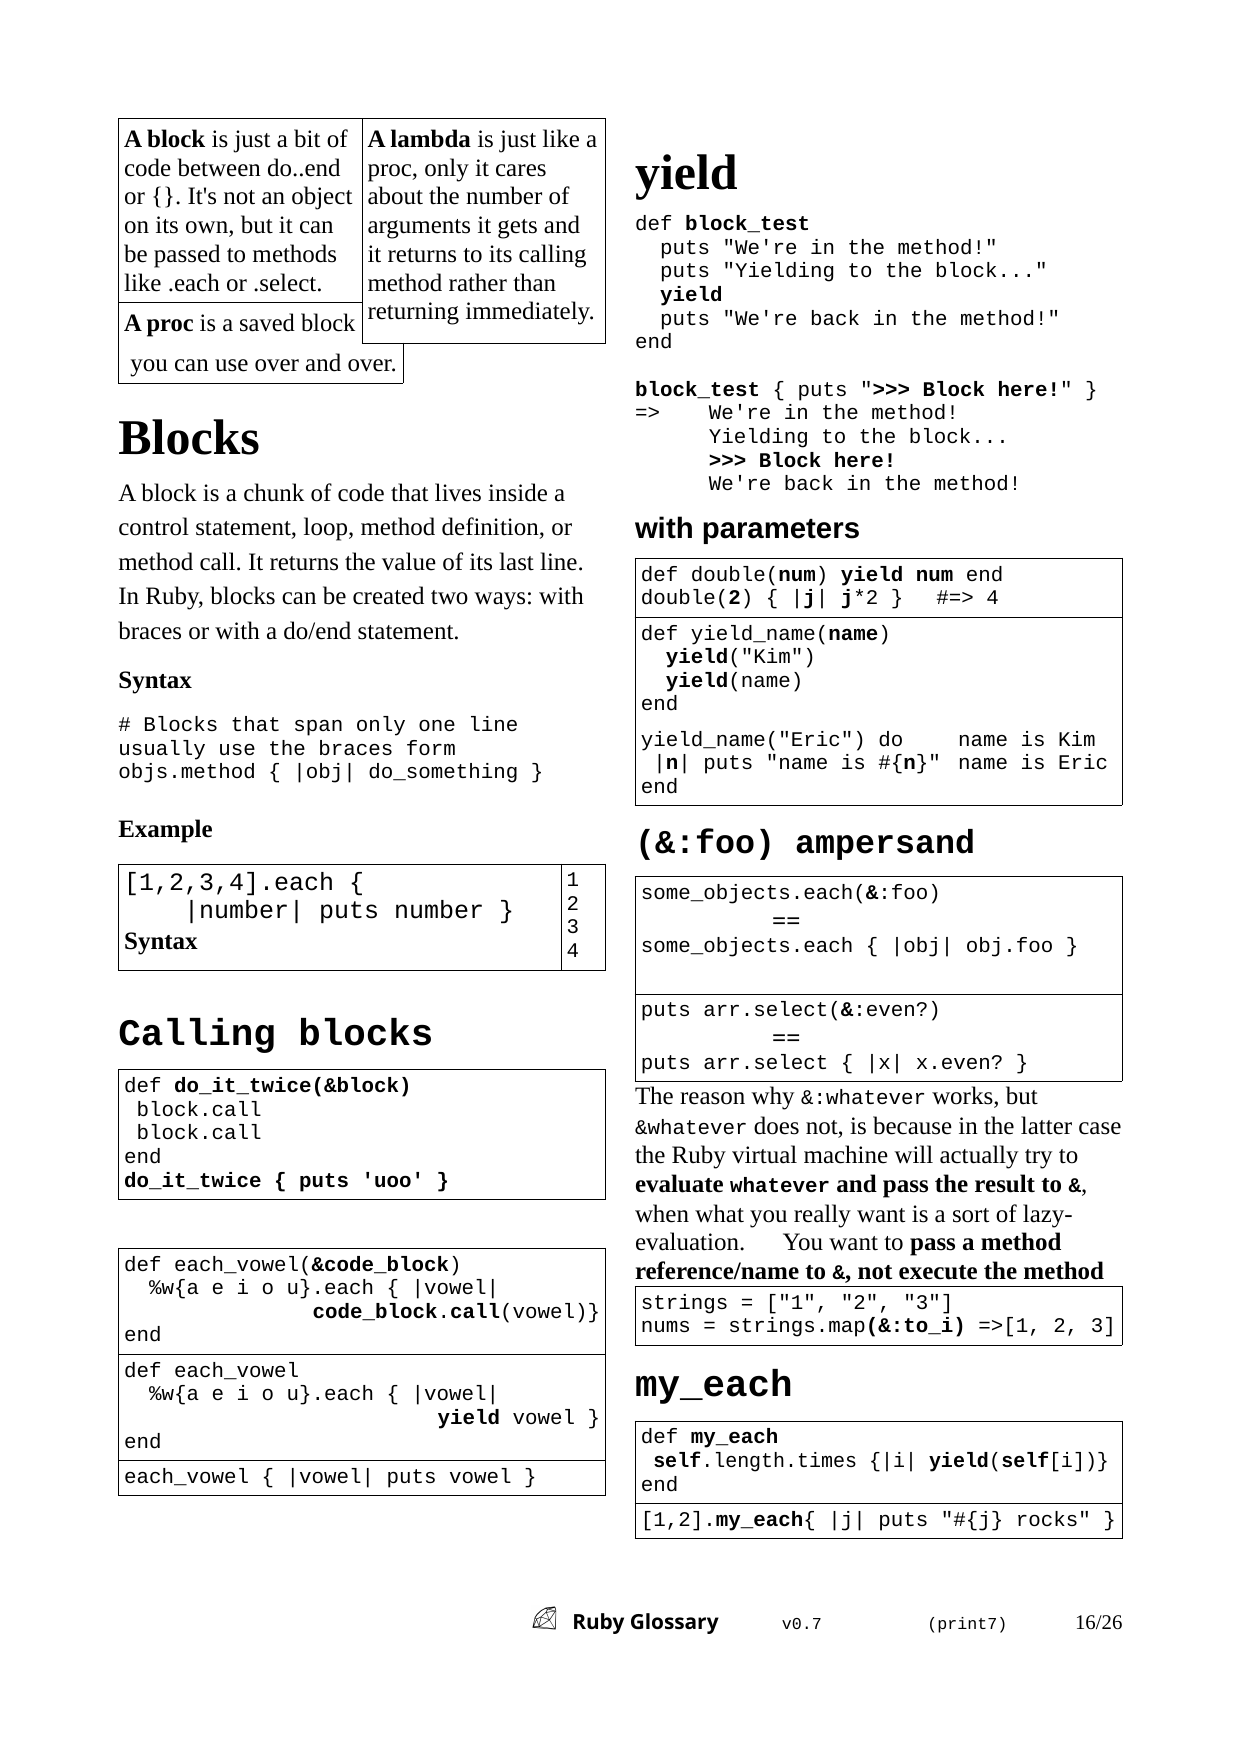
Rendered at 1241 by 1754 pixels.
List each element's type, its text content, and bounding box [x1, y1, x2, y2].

text => We're in the method! [635, 402, 1122, 426]
text We're back in the method! [635, 473, 1122, 497]
table_header [952, 618, 1122, 723]
table_cell [1,2].my_each{ |j| puts "#{j} rocks" } [636, 1504, 1122, 1538]
subtitle yield [635, 143, 1122, 201]
text Syntax [118, 665, 605, 694]
text >>> Block here! [635, 449, 1122, 473]
subtitle Blocks [118, 408, 605, 465]
subtitle Calling blocks [118, 1014, 605, 1057]
text block_test { puts ">>> Block here!" } [635, 379, 1122, 402]
table_cell A proc is a saved block [119, 303, 362, 342]
table_cell puts arr.select(&:even?) == puts arr.select { |x| x.even? } [636, 995, 1122, 1081]
text Example [118, 814, 605, 843]
table_header strings = ["1", "2", "3"] nums = strings.map(&:to_i) =>[1, 2, 3] [636, 1287, 1122, 1345]
table_header A block is just a bit of code between do..end or {}. It's not an object on its own, but it can be passed to methods like .each or .select. [119, 119, 362, 302]
table_cell you can use over and over. [119, 343, 403, 383]
table_header def yield_name(name) yield("Kim") yield(name) end [636, 618, 952, 723]
table_header [1,2,3,4].each { |number| puts number } Syntax [119, 865, 561, 969]
text def block_test [635, 213, 1122, 237]
table_cell def each_vowel %w{a e i o u}.each { |vowel| yield vowel } end [119, 1355, 605, 1460]
text puts "We're back in the method!" [635, 308, 1122, 331]
table_header def each_vowel(&code_block) %w{a e i o u}.each { |vowel| code_block.call(vowel)} end [119, 1249, 605, 1354]
table_header def double(num) yield num end double(2) { |j| j*2 } #=> 4 [636, 559, 1122, 617]
text puts "Yielding to the block..." [635, 260, 1122, 284]
text Yielding to the block... [635, 426, 1122, 449]
table_cell name is Kim name is Eric [952, 723, 1122, 805]
text The reason why &:whatever works, but &whatever does not, is because in the latter case the Ruby virtual machine will actually try to evaluate whatever and pass the result to &, when what you really want is a sort of lazy-evaluation. You want to pass a method reference/name to &, not execute the method [635, 1082, 1122, 1286]
text # Blocks that span only one line usually use the braces form [118, 714, 605, 761]
table_cell yield_name("Eric") do |n| puts "name is #{n}" end [636, 723, 952, 805]
table_cell [404, 344, 605, 383]
table_header def my_each self.length.times {|i| yield(self[i])} end [636, 1422, 1122, 1503]
table_cell each_vowel { |vowel| puts vowel } [119, 1461, 605, 1495]
subtitle my_each [635, 1366, 1122, 1408]
table_header some_objects.each(&:foo) == some_objects.each { |obj| obj.foo } [636, 877, 1122, 993]
text end [635, 331, 1122, 355]
text puts "We're in the method!" [635, 237, 1122, 260]
table_header 1 2 3 4 [562, 865, 605, 969]
text yield [635, 284, 1122, 308]
subtitle (&:foo) ampersand [635, 826, 1122, 864]
subtitle with parameters [635, 511, 1122, 545]
table_header def do_it_twice(&block) block.call block.call end do_it_twice { puts 'uoo' } [119, 1070, 605, 1199]
picture [530, 1605, 557, 1630]
table_header A lambda is just like a proc, only it cares about the number of arguments it gets and it returns to its calling method rather than returning immediately. [363, 119, 605, 342]
text A block is a chunk of code that lives inside a control statement, loop, method definition, or method call. It returns the value of its last line. In Ruby, blocks can be created two ways: with braces or with a do/end statement. [118, 478, 605, 644]
text objs.method { |obj| do_something } [118, 761, 605, 785]
